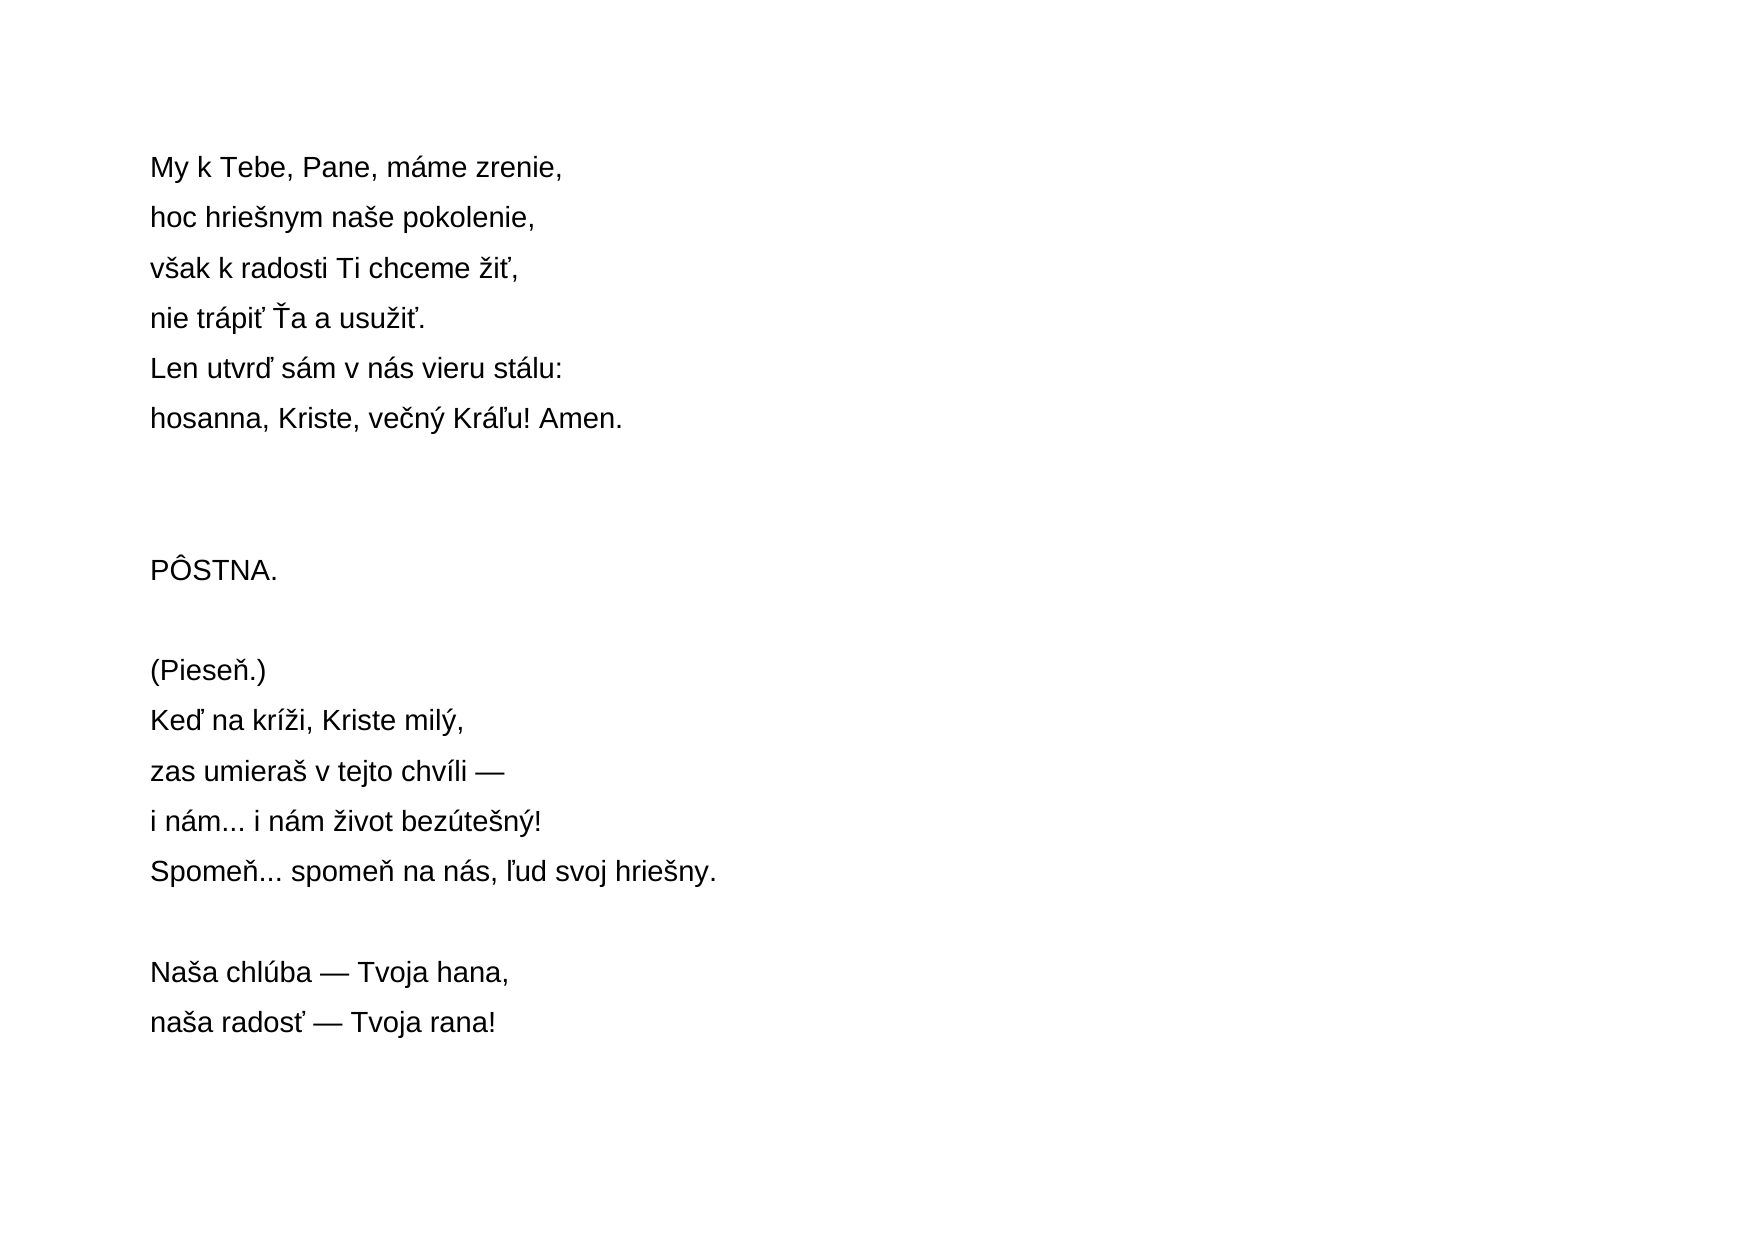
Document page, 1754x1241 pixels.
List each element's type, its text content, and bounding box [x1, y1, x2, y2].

text zas umieraš v tejto chvíli — [150, 754, 1243, 787]
text hoc hriešnym naše pokolenie, [150, 200, 1243, 234]
text i nám... i nám život bezútešný! [150, 804, 1243, 838]
text Keď na kríži, Kriste milý, [150, 703, 1243, 737]
text hosanna, Kriste, večný Kráľu! Amen. [150, 402, 1243, 435]
text PÔSTNA. [150, 552, 1243, 586]
text Len utvrď sám v nás vieru stálu: [150, 351, 1243, 385]
text (Pieseň.) [150, 653, 1243, 687]
text My k Tebe, Pane, máme zrenie, [150, 150, 1243, 183]
text Spomeň... spomeň na nás, ľud svoj hriešny. [150, 854, 1243, 888]
text však k radosti Ti chceme žiť, [150, 251, 1243, 284]
text nie trápiť Ťa a usužiť. [150, 301, 1243, 334]
text naša radosť — Tvoja rana! [150, 1005, 1243, 1039]
text Naša chlúba — Tvoja hana, [150, 955, 1243, 988]
